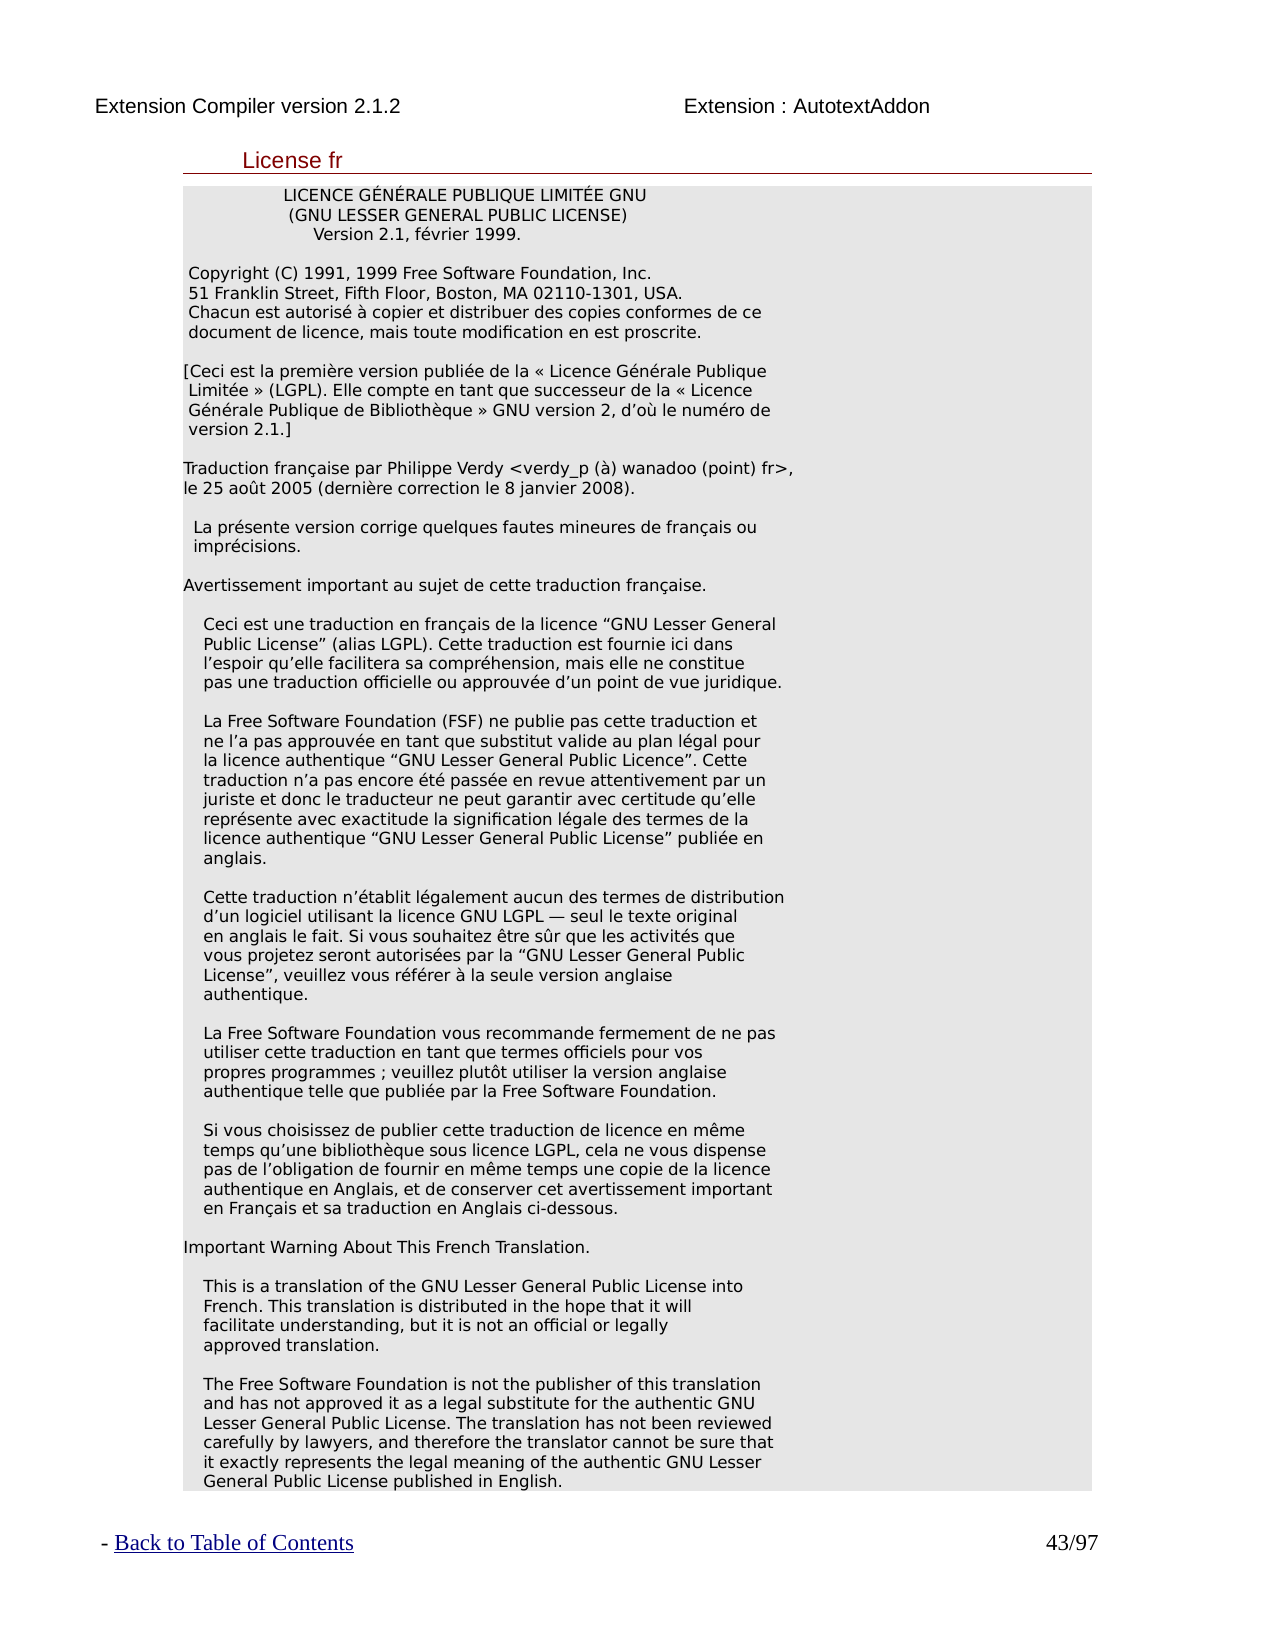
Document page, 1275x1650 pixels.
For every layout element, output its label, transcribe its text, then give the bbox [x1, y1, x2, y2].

text Avertissement important au sujet de cette traduction française. [183, 576, 1092, 595]
text imprécisions. [183, 537, 1092, 556]
text le 25 août 2005 (dernière correction le 8 janvier 2008). [183, 478, 1092, 498]
text en anglais le fait. Si vous souhaitez être sûr que les activités que [183, 927, 1092, 946]
text authentique telle que publiée par la Free Software Foundation. [183, 1082, 1092, 1102]
text La présente version corrige quelques fautes mineures de français ou [183, 517, 1092, 537]
text Public License” (alias LGPL). Cette traduction est fournie ici dans [183, 634, 1092, 654]
text Ceci est une traduction en français de la licence “GNU Lesser General [183, 615, 1092, 634]
text LICENCE GÉNÉRALE PUBLIQUE LIMITÉE GNU [183, 186, 1092, 206]
text en Français et sa traduction en Anglais ci-dessous. [183, 1199, 1092, 1219]
text This is a translation of the GNU Lesser General Public License into [183, 1277, 1092, 1297]
text Lesser General Public License. The translation has not been reviewed [183, 1413, 1092, 1433]
text Chacun est autorisé à copier et distribuer des copies conformes de ce [183, 303, 1092, 323]
text vous projetez seront autorisées par la “GNU Lesser General Public [183, 946, 1092, 966]
text authentique en Anglais, et de conserver cet avertissement important [183, 1180, 1092, 1199]
text Important Warning About This French Translation. [183, 1238, 1092, 1258]
text approved translation. [183, 1336, 1092, 1355]
text propres programmes ; veuillez plutôt utiliser la version anglaise [183, 1063, 1092, 1082]
text pas une traduction officielle ou approuvée d’un point de vue juridique. [183, 673, 1092, 693]
text pas de l’obligation de fournir en même temps une copie de la licence [183, 1160, 1092, 1180]
text La Free Software Foundation (FSF) ne publie pas cette traduction et [183, 712, 1092, 732]
text ne l’a pas approuvée en tant que substitut valide au plan légal pour [183, 732, 1092, 751]
text 51 Franklin Street, Fifth Floor, Boston, MA 02110-1301, USA. [183, 284, 1092, 303]
text [Ceci est la première version publiée de la « Licence Générale Publique [183, 362, 1092, 381]
text utiliser cette traduction en tant que termes officiels pour vos [183, 1043, 1092, 1063]
text (GNU LESSER GENERAL PUBLIC LICENSE) [183, 206, 1092, 225]
text French. This translation is distributed in the hope that it will [183, 1297, 1092, 1316]
text l’espoir qu’elle facilitera sa compréhension, mais elle ne constitue [183, 654, 1092, 673]
text juriste et donc le traducteur ne peut garantir avec certitude qu’elle [183, 790, 1092, 810]
text and has not approved it as a legal substitute for the authentic GNU [183, 1394, 1092, 1413]
text document de licence, mais toute modification en est proscrite. [183, 323, 1092, 342]
text Copyright (C) 1991, 1999 Free Software Foundation, Inc. [183, 264, 1092, 284]
text it exactly represents the legal meaning of the authentic GNU Lesser [183, 1452, 1092, 1472]
text facilitate understanding, but it is not an official or legally [183, 1316, 1092, 1336]
text version 2.1.] [183, 420, 1092, 439]
text carefully by lawyers, and therefore the translator cannot be sure that [183, 1433, 1092, 1452]
text La Free Software Foundation vous recommande fermement de ne pas [183, 1024, 1092, 1043]
text d’un logiciel utilisant la licence GNU LGPL — seul le texte original [183, 907, 1092, 927]
text Version 2.1, février 1999. [183, 225, 1092, 245]
text General Public License published in English. [183, 1472, 1092, 1491]
text licence authentique “GNU Lesser General Public License” publiée en [183, 829, 1092, 849]
text représente avec exactitude la signification légale des termes de la [183, 810, 1092, 829]
text License fr [183, 147, 1092, 173]
text traduction n’a pas encore été passée en revue attentivement par un [183, 771, 1092, 790]
text Si vous choisissez de publier cette traduction de licence en même [183, 1121, 1092, 1141]
text Traduction française par Philippe Verdy <verdy_p (à) wanadoo (point) fr>, [183, 459, 1092, 478]
text authentique. [183, 985, 1092, 1004]
text The Free Software Foundation is not the publisher of this translation [183, 1374, 1092, 1394]
text anglais. [183, 849, 1092, 868]
text la licence authentique “GNU Lesser General Public Licence”. Cette [183, 751, 1092, 771]
text License”, veuillez vous référer à la seule version anglaise [183, 966, 1092, 985]
text temps qu’une bibliothèque sous licence LGPL, cela ne vous dispense [183, 1141, 1092, 1160]
text Cette traduction n’établit légalement aucun des termes de distribution [183, 888, 1092, 907]
text Générale Publique de Bibliothèque » GNU version 2, d’où le numéro de [183, 401, 1092, 420]
text Limitée » (LGPL). Elle compte en tant que successeur de la « Licence [183, 381, 1092, 401]
